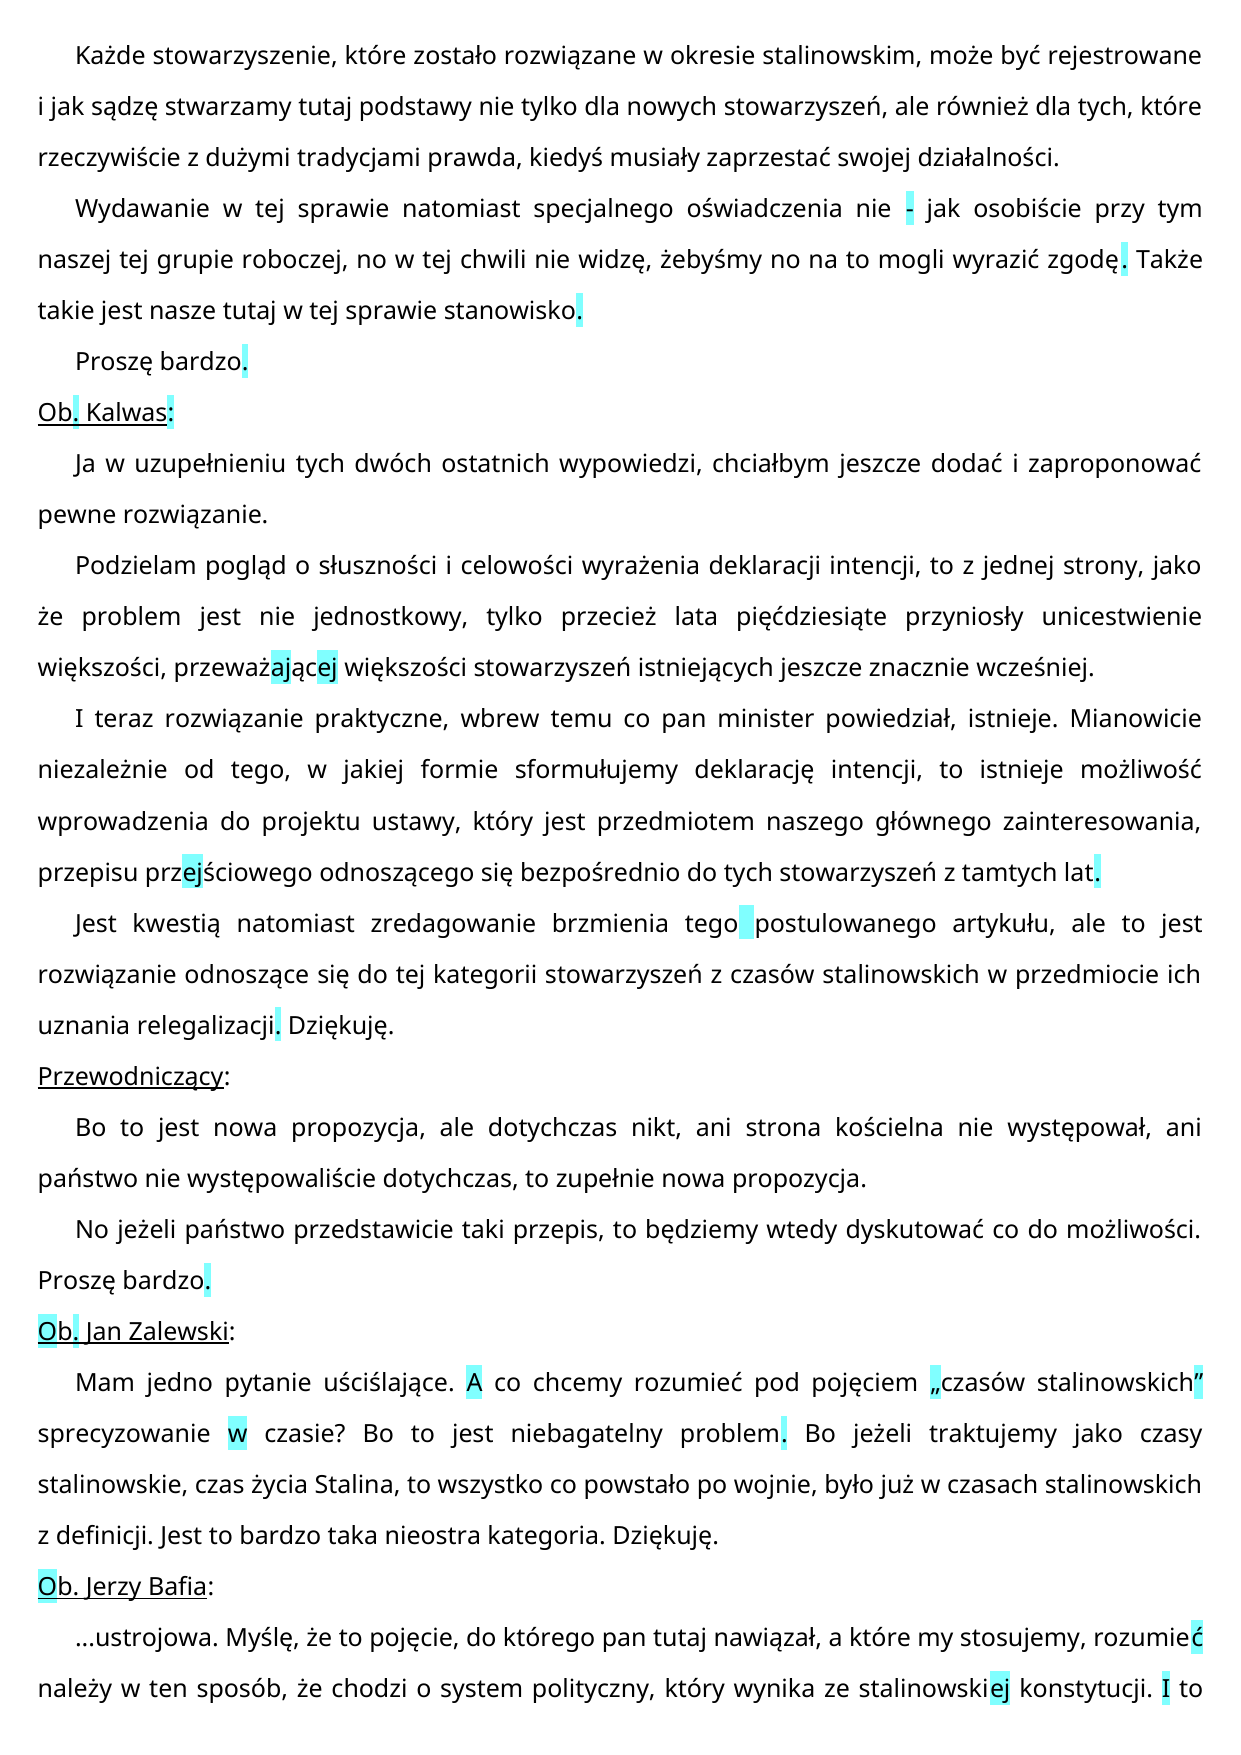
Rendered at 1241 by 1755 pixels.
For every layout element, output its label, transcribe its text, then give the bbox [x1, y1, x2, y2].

text ...ustrojowa. Myślę, że to pojęcie, do którego pan tutaj nawiązał, a które my stosujemy, rozumieć należy w ten sposób, że chodzi o system polityczny, który wynika ze stalinowskiej konstytucji. I to [37, 1620, 1203, 1705]
text I teraz rozwiązanie praktyczne, wbrew temu co pan minister powiedział, istnieje. Mianowicie niezależnie od tego, w jakiej formie sformułujemy deklarację intencji, to istnieje możliwość wprowadzenia do projektu ustawy, który jest przedmiotem naszego głównego zainteresowania, przepisu przejściowego odnoszącego się bezpośrednio do tych stowarzyszeń z tamtych lat. [37, 701, 1203, 888]
text Ob. Jan Zalewski: [37, 1313, 1203, 1348]
text No jeżeli państwo przedstawicie taki przepis, to będziemy wtedy dyskutować co do możliwości. Proszę bardzo. [37, 1211, 1203, 1297]
text Proszę bardzo. [37, 344, 1203, 378]
text Jest kwestią natomiast zredagowanie brzmienia tego postulowanego artykułu, ale to jest rozwiązanie odnoszące się do tej kategorii stowarzyszeń z czasów stalinowskich w przedmiocie ich uznania relegalizacji. Dziękuję. [37, 905, 1203, 1041]
text Ob. Jerzy Bafia: [37, 1569, 1203, 1603]
text Bo to jest nowa propozycja, ale dotychczas nikt, ani strona kościelna nie występował, ani państwo nie występowaliście dotychczas, to zupełnie nowa propozycja. [37, 1109, 1203, 1194]
text Mam jedno pytanie uściślające. A co chcemy rozumieć pod pojęciem „czasów stalinowskich” sprecyzowanie w czasie? Bo to jest niebagatelny problem. Bo jeżeli traktujemy jako czasy stalinowskie, czas życia Stalina, to wszystko co powstało po wojnie, było już w czasach stalinowskich z definicji. Jest to bardzo taka nieostra kategoria. Dziękuję. [37, 1364, 1203, 1552]
text Przewodniczący: [37, 1058, 1203, 1092]
text Wydawanie w tej sprawie natomiast specjalnego oświadczenia nie - jak osobiście przy tym naszej tej grupie roboczej, no w tej chwili nie widzę, żebyśmy no na to mogli wyrazić zgodę. Także takie jest nasze tutaj w tej sprawie stanowisko. [37, 191, 1203, 327]
text Ja w uzupełnieniu tych dwóch ostatnich wypowiedzi, chciałbym jeszcze dodać i zaproponować pewne rozwiązanie. [37, 446, 1203, 531]
text Ob. Kalwas: [37, 395, 1203, 429]
text Podzielam pogląd o słuszności i celowości wyrażenia deklaracji intencji, to z jednej strony, jako że problem jest nie jednostkowy, tylko przecież lata pięćdziesiąte przyniosły unicestwienie większości, przeważającej większości stowarzyszeń istniejących jeszcze znacznie wcześniej. [37, 548, 1203, 684]
text Każde stowarzyszenie, które zostało rozwiązane w okresie stalinowskim, może być rejestrowane i jak sądzę stwarzamy tutaj podstawy nie tylko dla nowych stowarzyszeń, ale również dla tych, które rzeczywiście z dużymi tradycjami prawda, kiedyś musiały zaprzestać swojej działalności. [37, 37, 1203, 174]
